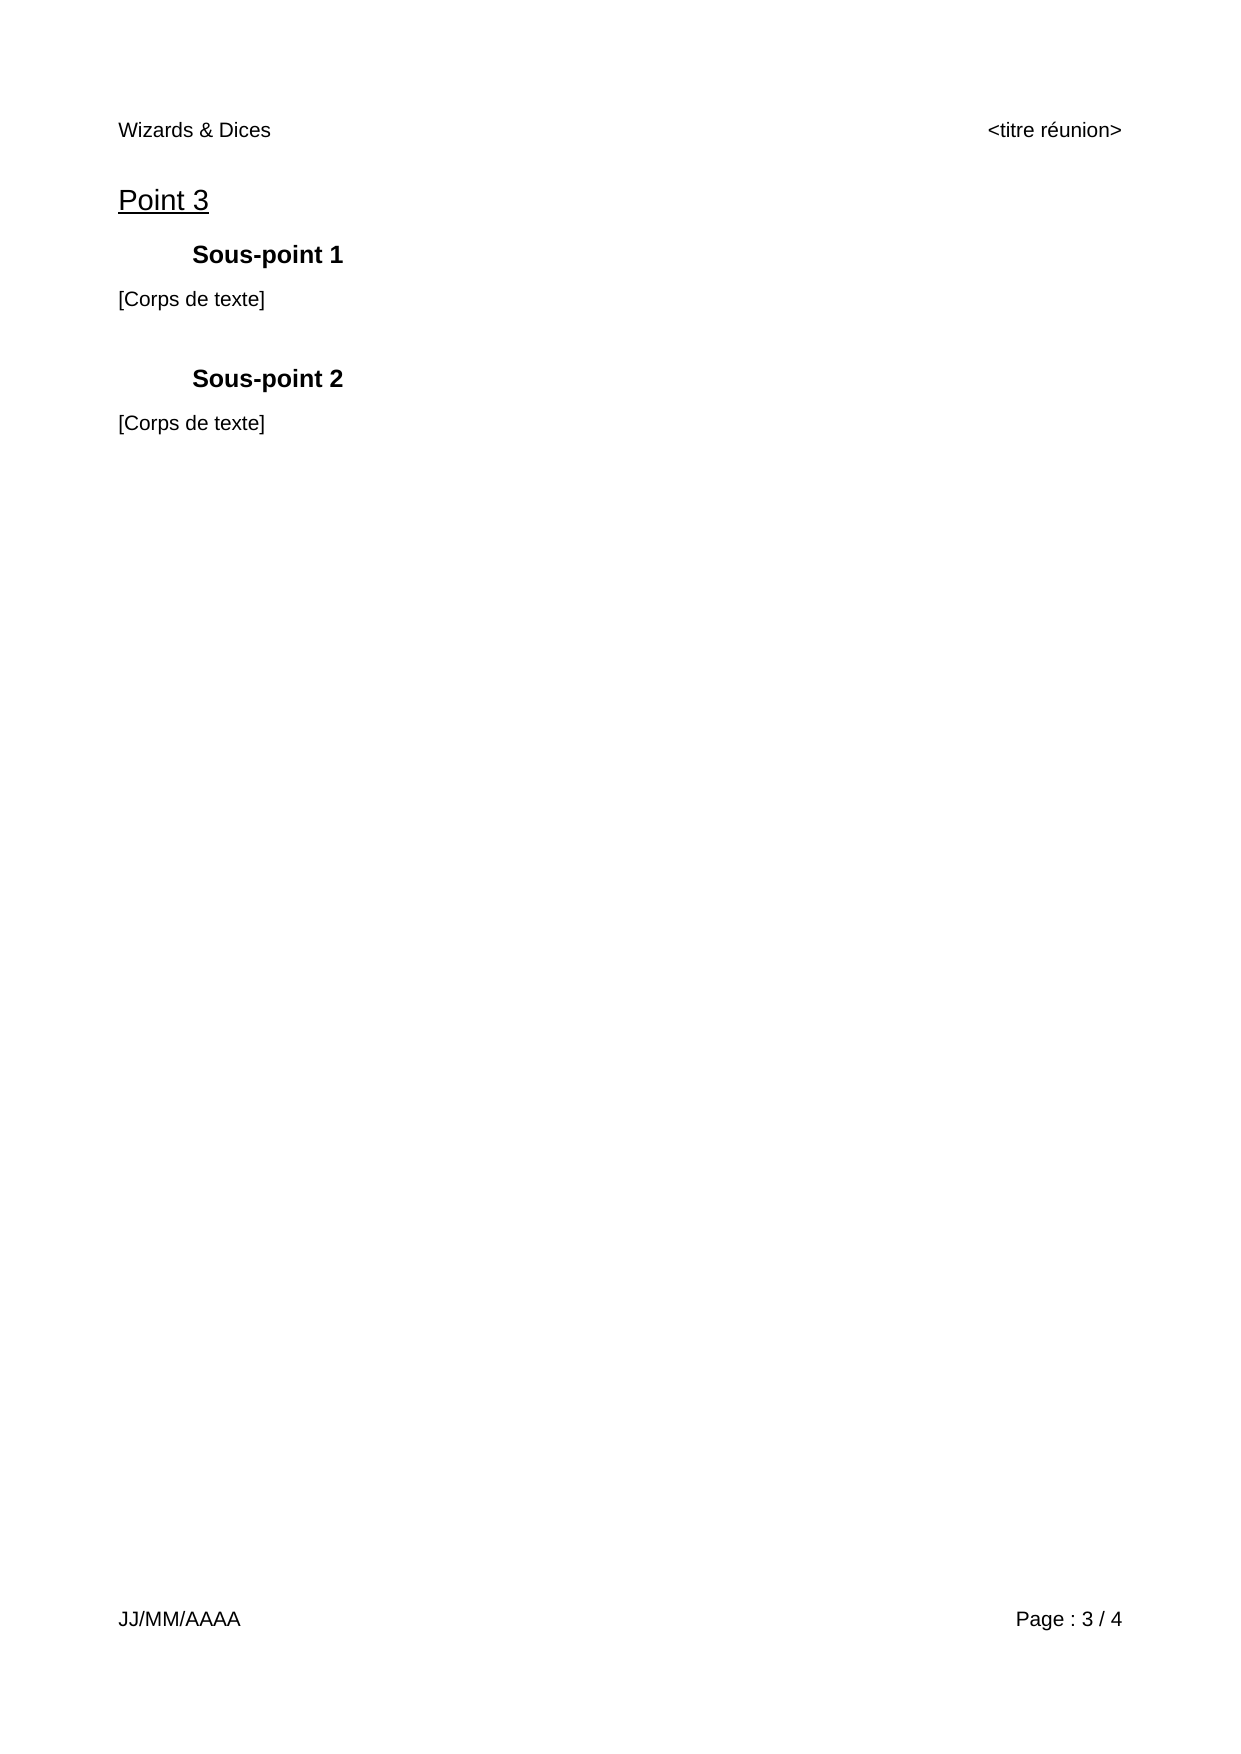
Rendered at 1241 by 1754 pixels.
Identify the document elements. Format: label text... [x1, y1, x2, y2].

text [Corps de texte] [118, 287, 1122, 311]
subtitle Sous-point 2 [192, 364, 1122, 393]
subtitle Point 3 [118, 183, 1122, 217]
text [Corps de texte] [118, 411, 1122, 435]
subtitle Sous-point 1 [192, 240, 1122, 269]
